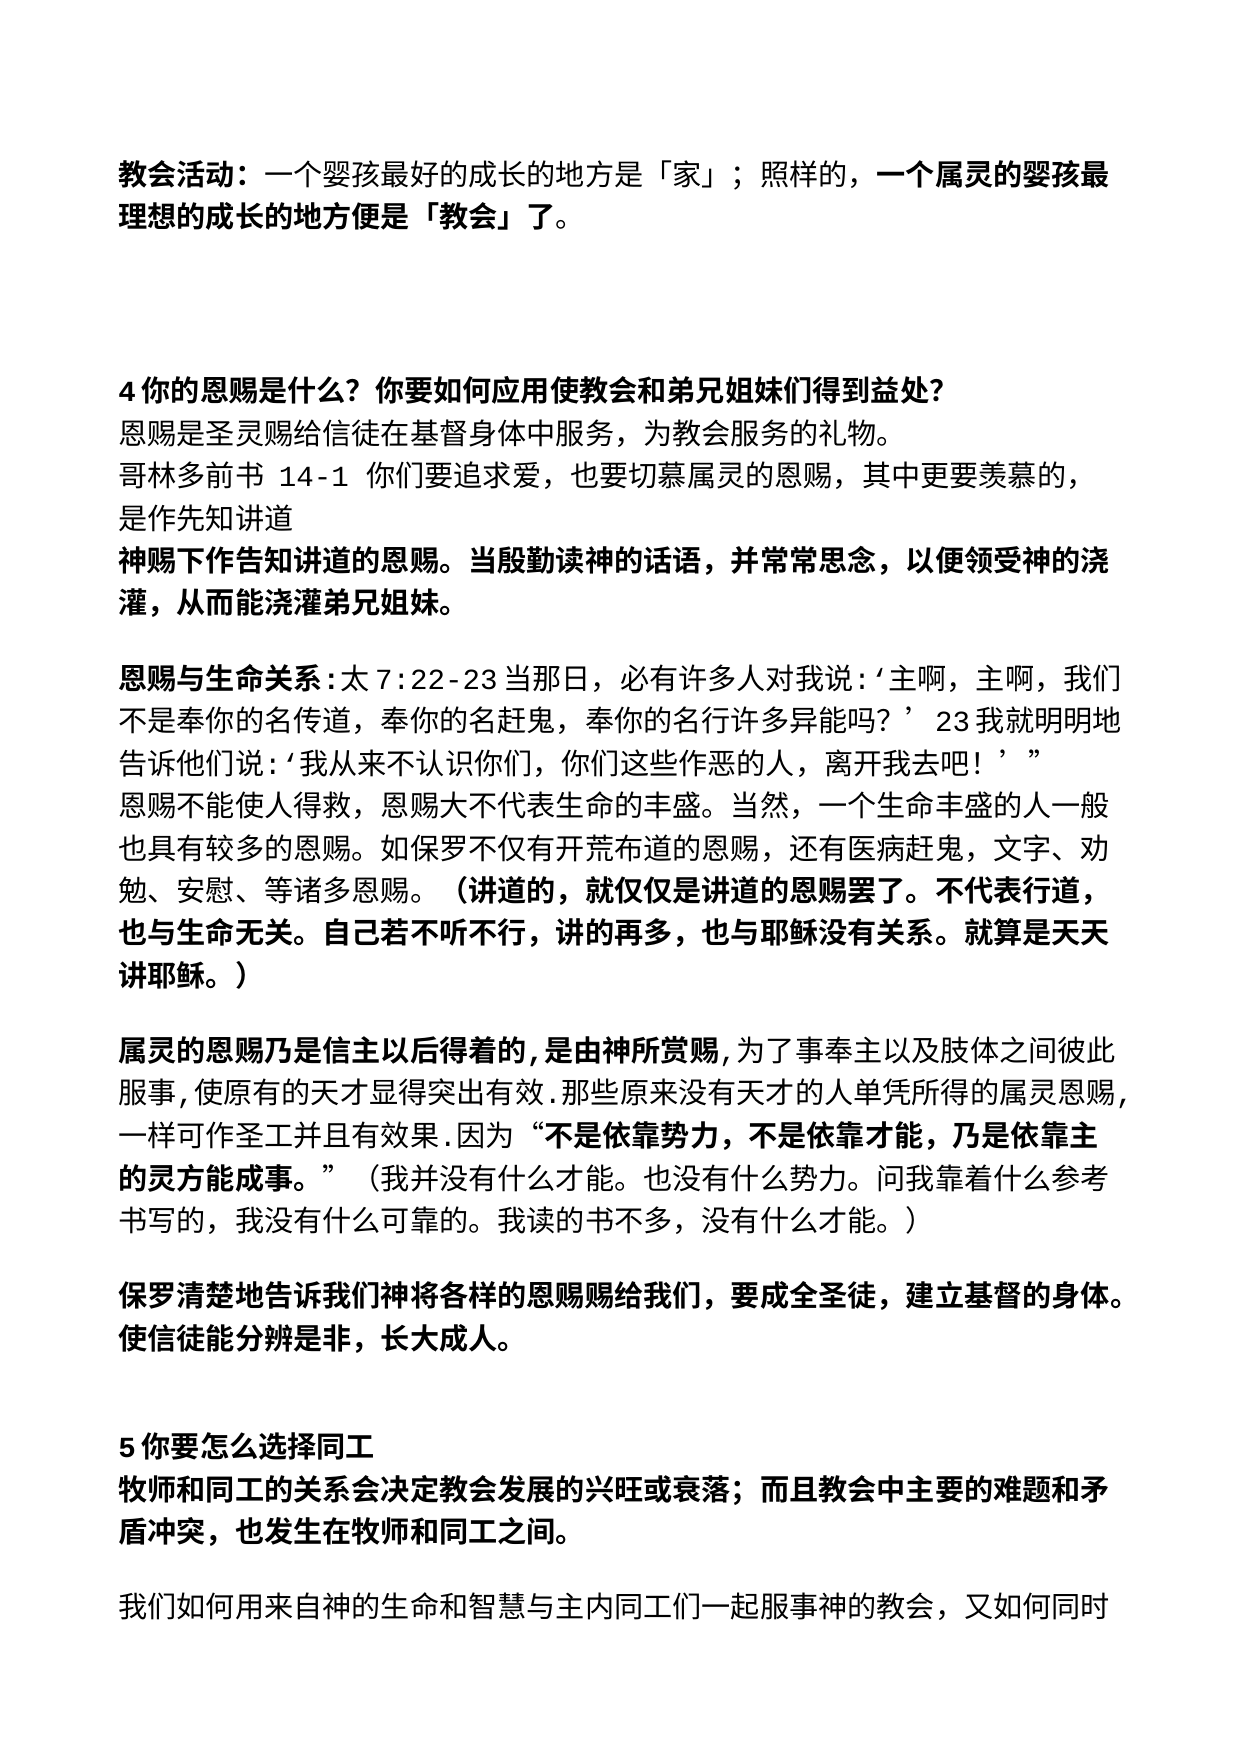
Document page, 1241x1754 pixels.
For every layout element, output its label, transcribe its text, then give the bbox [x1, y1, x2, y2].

text 哥林多前书 14-1 你们要追求爱，也要切慕属灵的恩赐，其中更要羡慕的，是作先知讲道 [118, 453, 1122, 538]
text 属灵的恩赐乃是信主以后得着的,是由神所赏赐,为了事奉主以及肢体之间彼此服事,使原有的天才显得突出有效.那些原来没有天才的人单凭所得的属灵恩赐,一样可作圣工并且有效果.因为“不是依靠势力，不是依靠才能，乃是依靠主的灵方能成事。”（我并没有什么才能。也没有什么势力。问我靠着什么参考书写的，我没有什么可靠的。我读的书不多，没有什么才能。） [118, 1027, 1122, 1240]
text 5你要怎么选择同工 [118, 1423, 1122, 1466]
text 恩赐是圣灵赐给信徒在基督身体中服务，为教会服务的礼物。 [118, 410, 1122, 453]
text 保罗清楚地告诉我们神将各样的恩赐赐给我们，要成全圣徒，建立基督的身体。使信徒能分辨是非，长大成人。 [118, 1273, 1122, 1357]
text 牧师和同工的关系会决定教会发展的兴旺或衰落；而且教会中主要的难题和矛盾冲突，也发生在牧师和同工之间。 [118, 1466, 1122, 1551]
text 教会活动：一个婴孩最好的成长的地方是「家」；照样的，一个属灵的婴孩最理想的成长的地方便是「教会」了。 [118, 151, 1122, 236]
text 恩赐不能使人得救，恩赐大不代表生命的丰盛。当然，一个生命丰盛的人一般也具有较多的恩赐。如保罗不仅有开荒布道的恩赐，还有医病赶鬼，文字、劝勉、安慰、等诸多恩赐。（讲道的，就仅仅是讲道的恩赐罢了。不代表行道，也与生命无关。自己若不听不行，讲的再多，也与耶稣没有关系。就算是天天讲耶稣。） [118, 783, 1122, 994]
text 神赐下作告知讲道的恩赐。当殷勤读神的话语，并常常思念，以便领受神的浇灌，从而能浇灌弟兄姐妹。 [118, 538, 1122, 622]
text 4你的恩赐是什么？你要如何应用使教会和弟兄姐妹们得到益处？ [118, 368, 1122, 410]
text 我们如何用来自神的生命和智慧与主内同工们一起服事神的教会，又如何同时 [118, 1584, 1122, 1626]
text 恩赐与生命关系:太7:22-23当那日，必有许多人对我说:‘主啊，主啊，我们不是奉你的名传道，奉你的名赶鬼，奉你的名行许多异能吗？’23我就明明地告诉他们说:‘我从来不认识你们，你们这些作恶的人，离开我去吧！’” [118, 655, 1122, 783]
